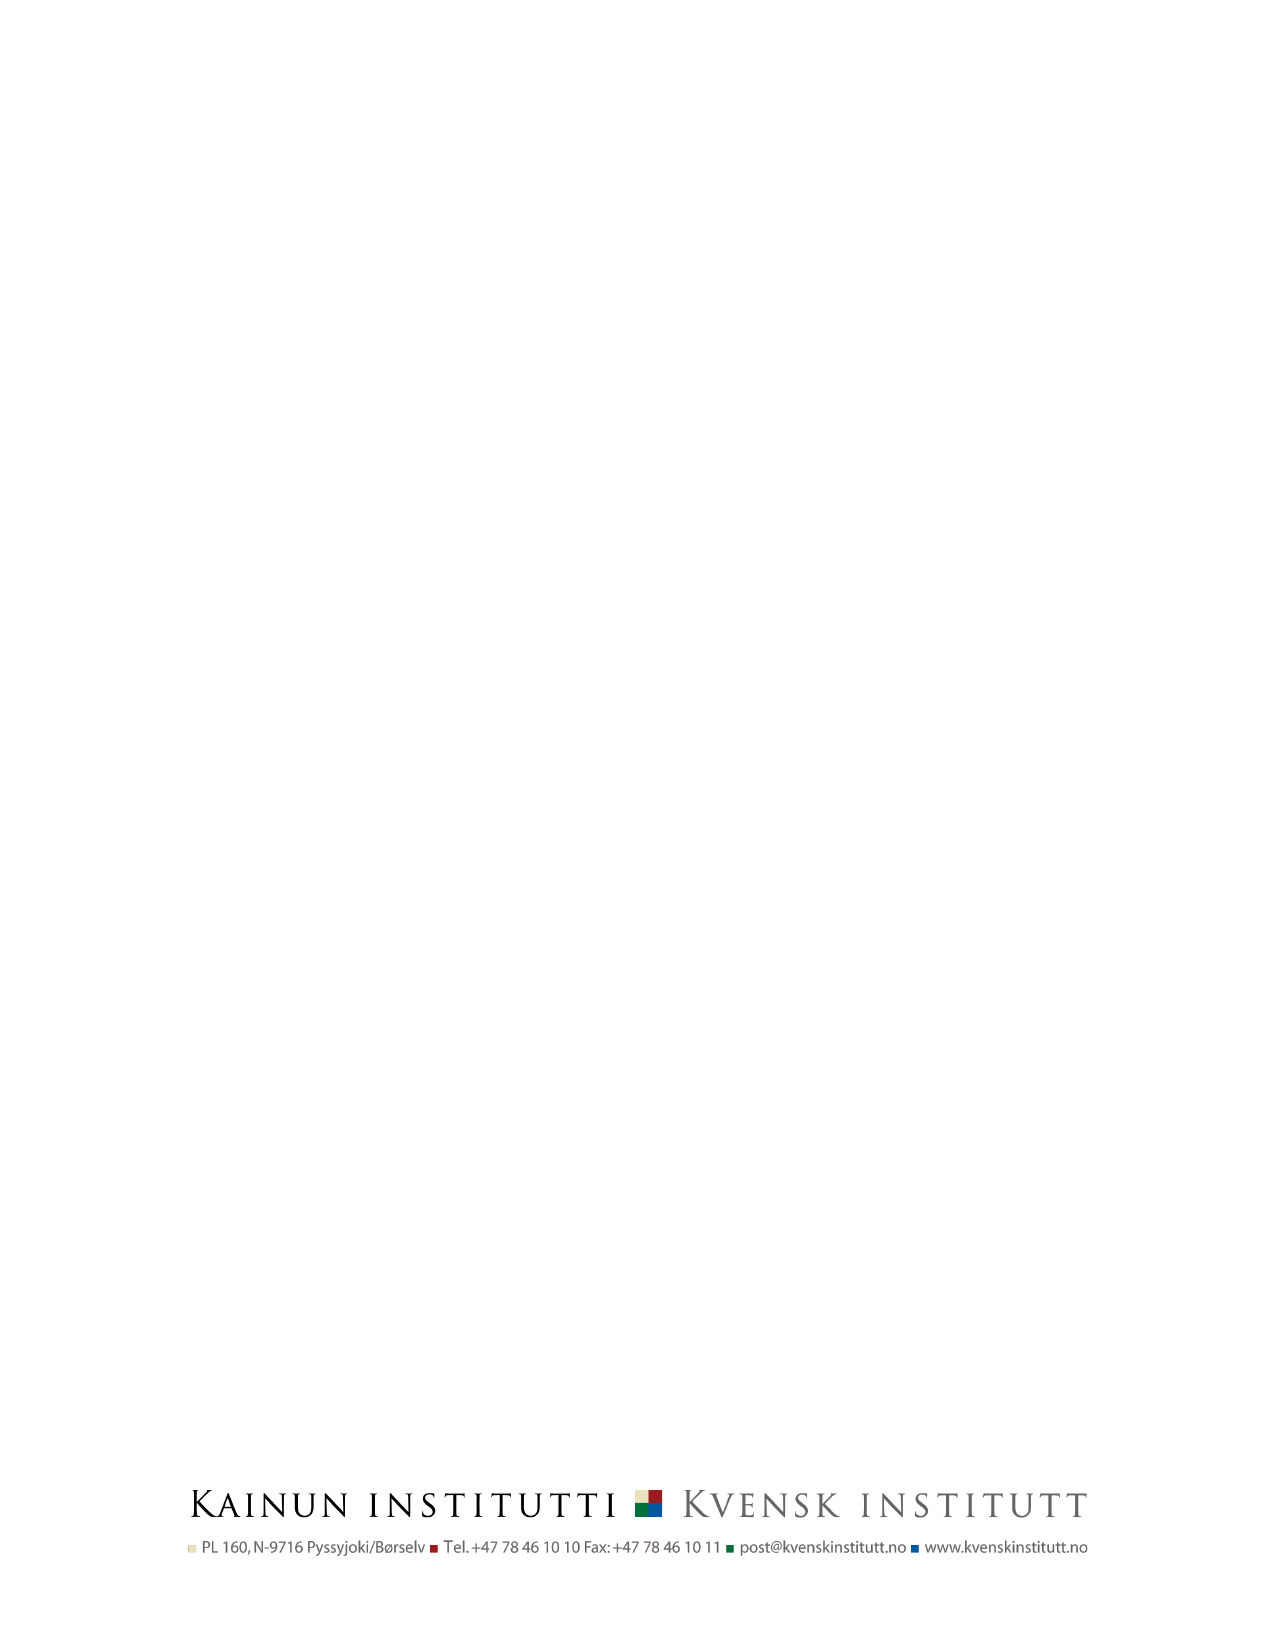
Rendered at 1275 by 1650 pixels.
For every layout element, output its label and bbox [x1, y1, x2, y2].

picture [187, 1490, 1088, 1558]
